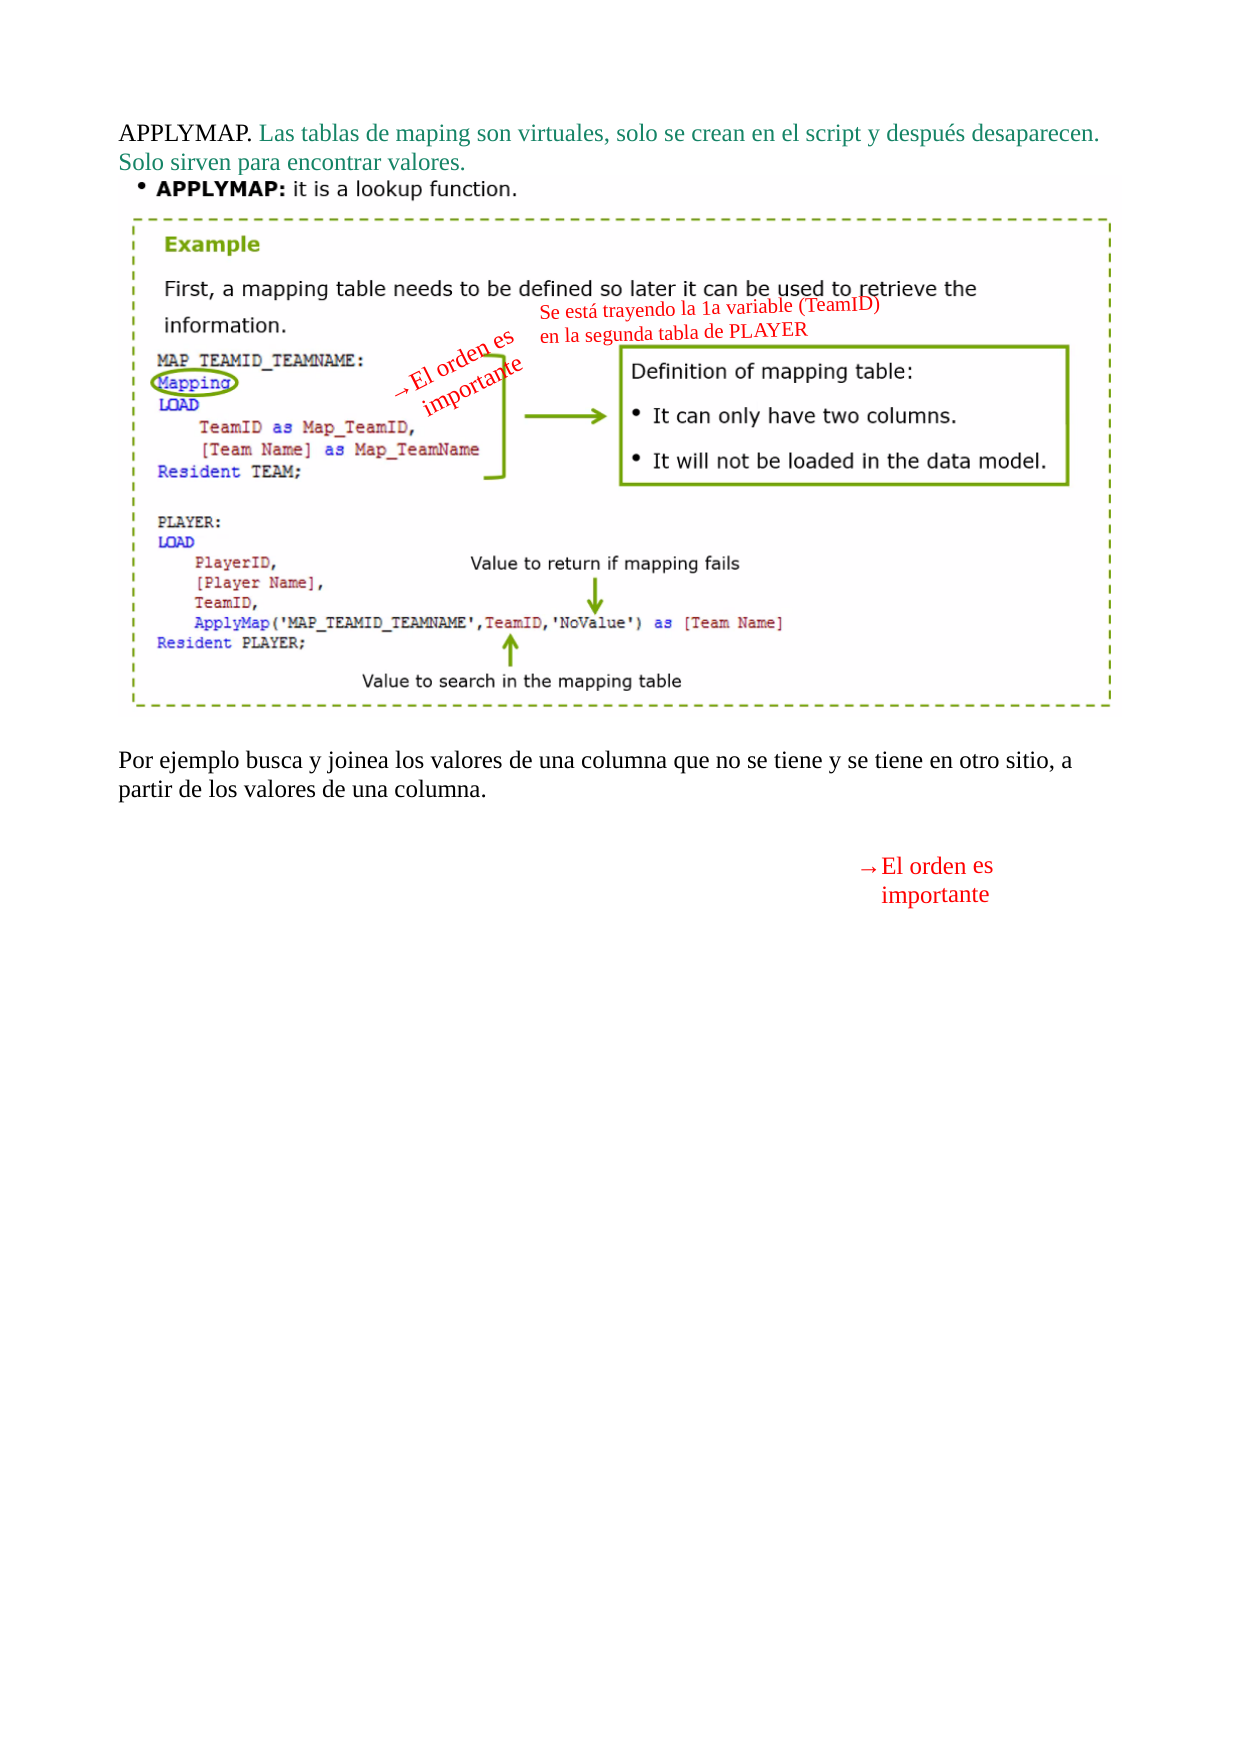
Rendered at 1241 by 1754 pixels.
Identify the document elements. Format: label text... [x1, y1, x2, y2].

text APPLYMAP. Las tablas de maping son virtuales, solo se crean en el script y después desaparecen. Solo sirven para encontrar valores. [118, 118, 1122, 175]
text Por ejemplo busca y joinea los valores de una columna que no se tiene y se tiene en otro sitio, a partir de los valores de una columna. [118, 746, 1122, 803]
picture [118, 175, 1123, 717]
